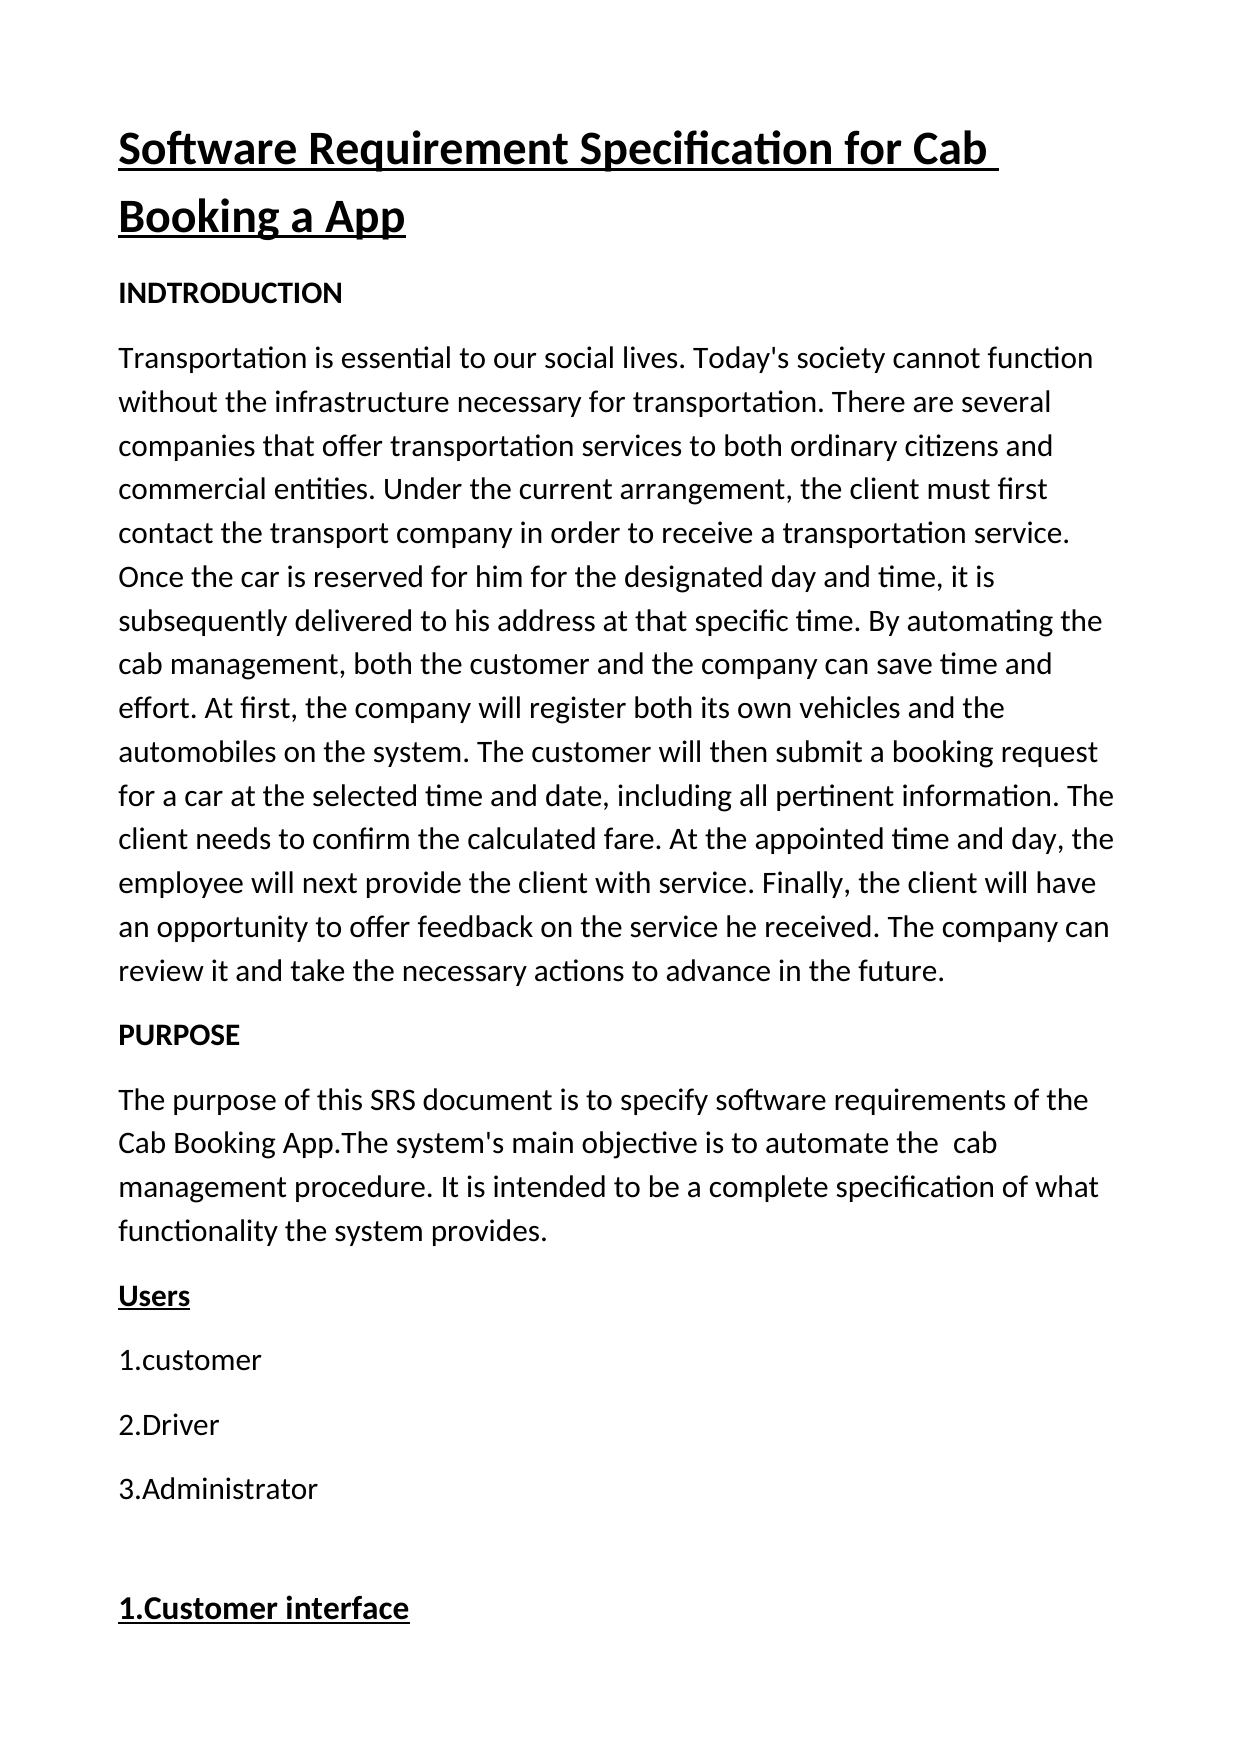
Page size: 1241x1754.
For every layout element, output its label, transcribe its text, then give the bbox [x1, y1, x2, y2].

text Transportation is essential to our social lives. Today's society cannot function without the infrastructure necessary for transportation. There are several companies that offer transportation services to both ordinary citizens and commercial entities. Under the current arrangement, the client must first contact the transport company in order to receive a transportation service. Once the car is reserved for him for the designated day and time, it is subsequently delivered to his address at that specific time. By automating the cab management, both the customer and the company can save time and effort. At first, the company will register both its own vehicles and the automobiles on the system. The customer will then submit a booking request for a car at the selected time and date, including all pertinent information. The client needs to confirm the calculated fare. At the appointed time and day, the employee will next provide the client with service. Finally, the client will have an opportunity to offer feedback on the service he received. The company can review it and take the necessary actions to advance in the future. [118, 338, 1122, 989]
text Users [118, 1276, 1122, 1314]
text 1.Customer interface [118, 1587, 1122, 1628]
text The purpose of this SRS document is to specify software requirements of the Cab Booking App.The system's main objective is to automate the cab management procedure. It is intended to be a complete specification of what functionality the system provides. [118, 1080, 1122, 1249]
text PURPOSE [118, 1015, 1122, 1053]
text 3.Administrator [118, 1469, 1122, 1507]
text 1.customer [118, 1340, 1122, 1378]
text Software Requirement Specification for Cab Booking a App [118, 118, 1122, 244]
text INDTRODUCTION [118, 273, 1122, 312]
text 2.Driver [118, 1405, 1122, 1443]
